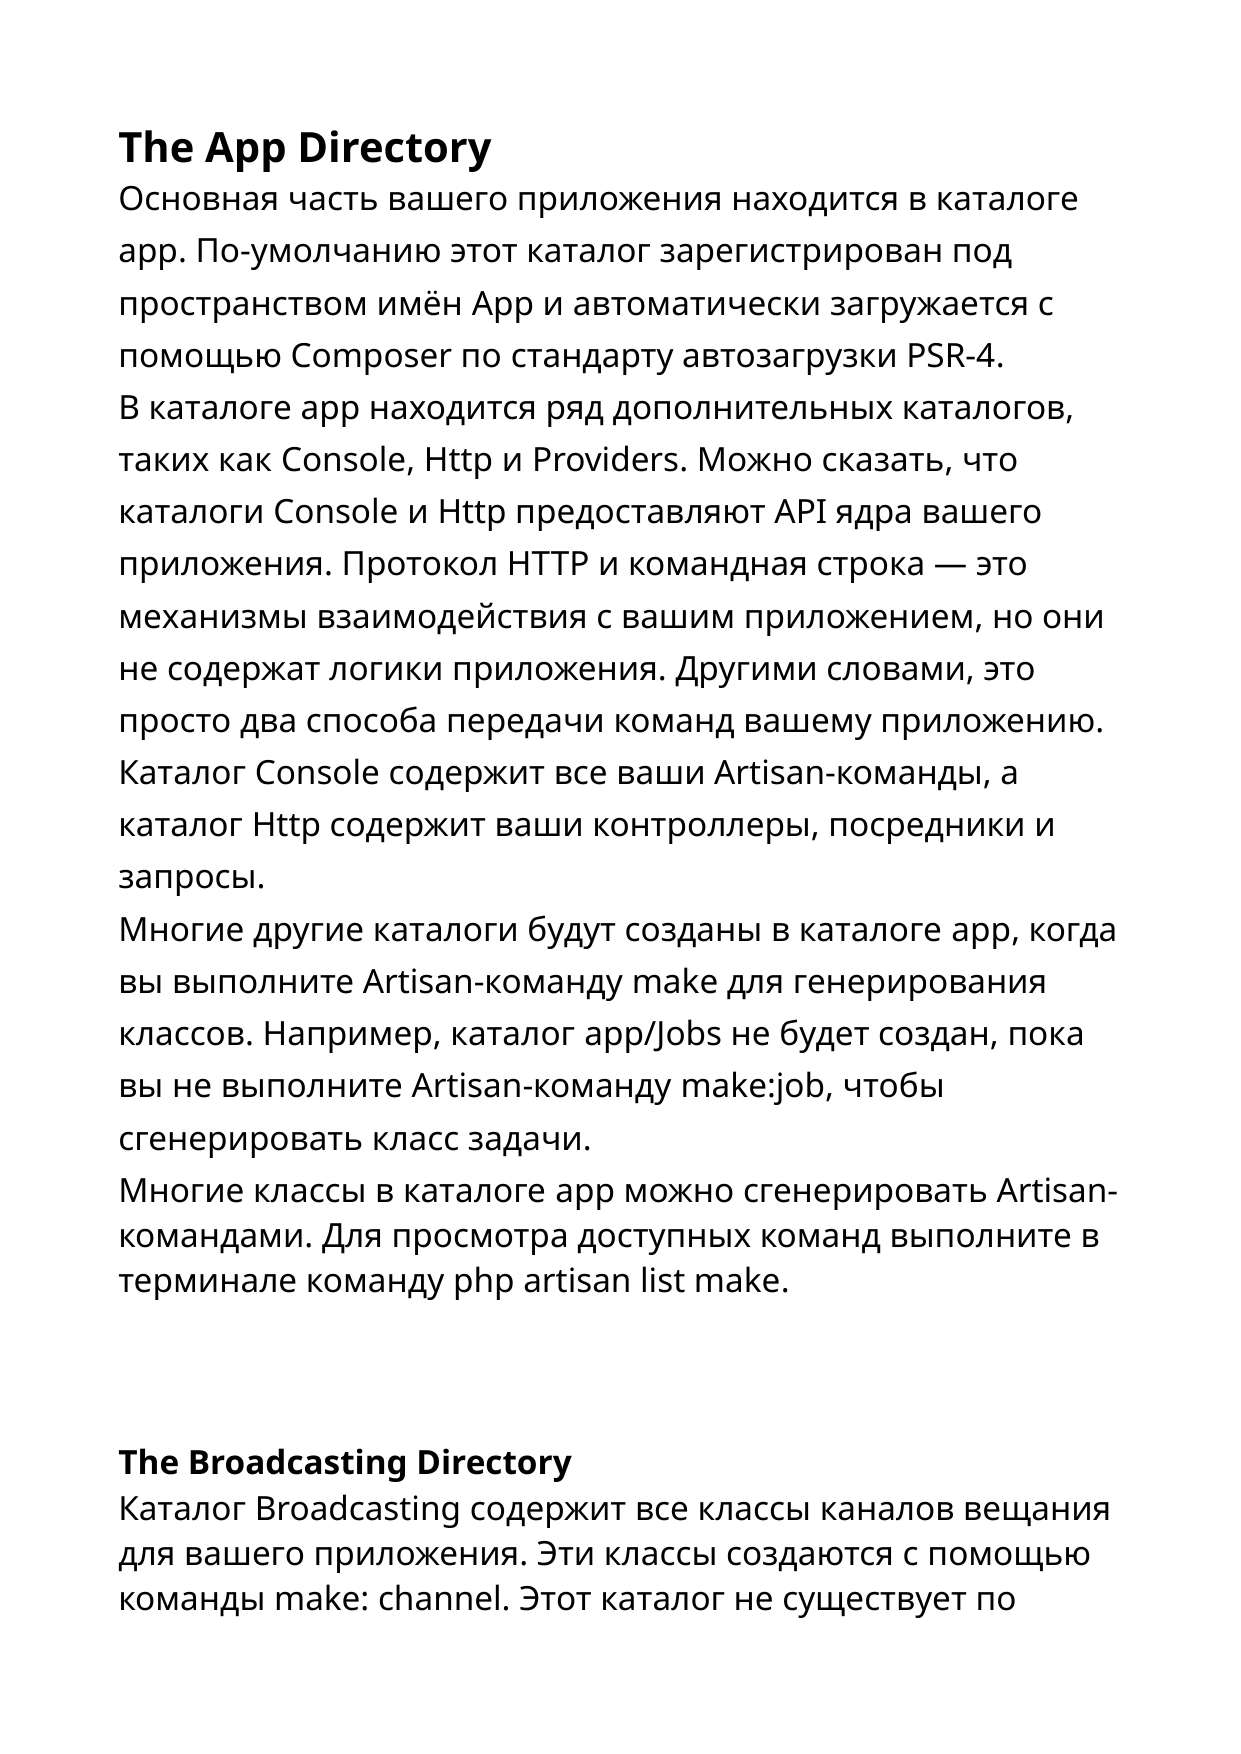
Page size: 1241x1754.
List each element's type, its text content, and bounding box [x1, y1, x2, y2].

text В каталоге app находится ряд дополнительных каталогов, таких как Console, Http и Providers. Можно сказать, что каталоги Console и Http предоставляют API ядра вашего приложения. Протокол HTTP и командная строка — это механизмы взаимодействия с вашим приложением, но они не содержат логики приложения. Другими словами, это просто два способа передачи команд вашему приложению. Каталог Console содержит все ваши Artisan-команды, а каталог Http содержит ваши контроллеры, посредники и запросы. [118, 384, 1122, 899]
text Основная часть вашего приложения находится в каталоге app. По-умолчанию этот каталог зарегистрирован под пространством имён App и автоматически загружается с помощью Composer по стандарту автозагрузки PSR-4. [118, 175, 1122, 377]
subtitle The App Directory [118, 118, 1122, 175]
subtitle The Broadcasting Directory [118, 1439, 1122, 1484]
text Многие другие каталоги будут созданы в каталоге app, когда вы выполните Artisan-команду make для генерирования классов. Например, каталог app/Jobs не будет создан, пока вы не выполните Artisan-команду make:job, чтобы сгенерировать класс задачи. [118, 906, 1122, 1160]
text Каталог Broadcasting содержит все классы каналов вещания для вашего приложения. Эти классы создаются с помощью команды make: channel. Этот каталог не существует по [118, 1484, 1122, 1621]
text Многие классы в каталоге app можно сгенерировать Artisan-командами. Для просмотра доступных команд выполните в терминале команду php artisan list make. [118, 1166, 1122, 1303]
